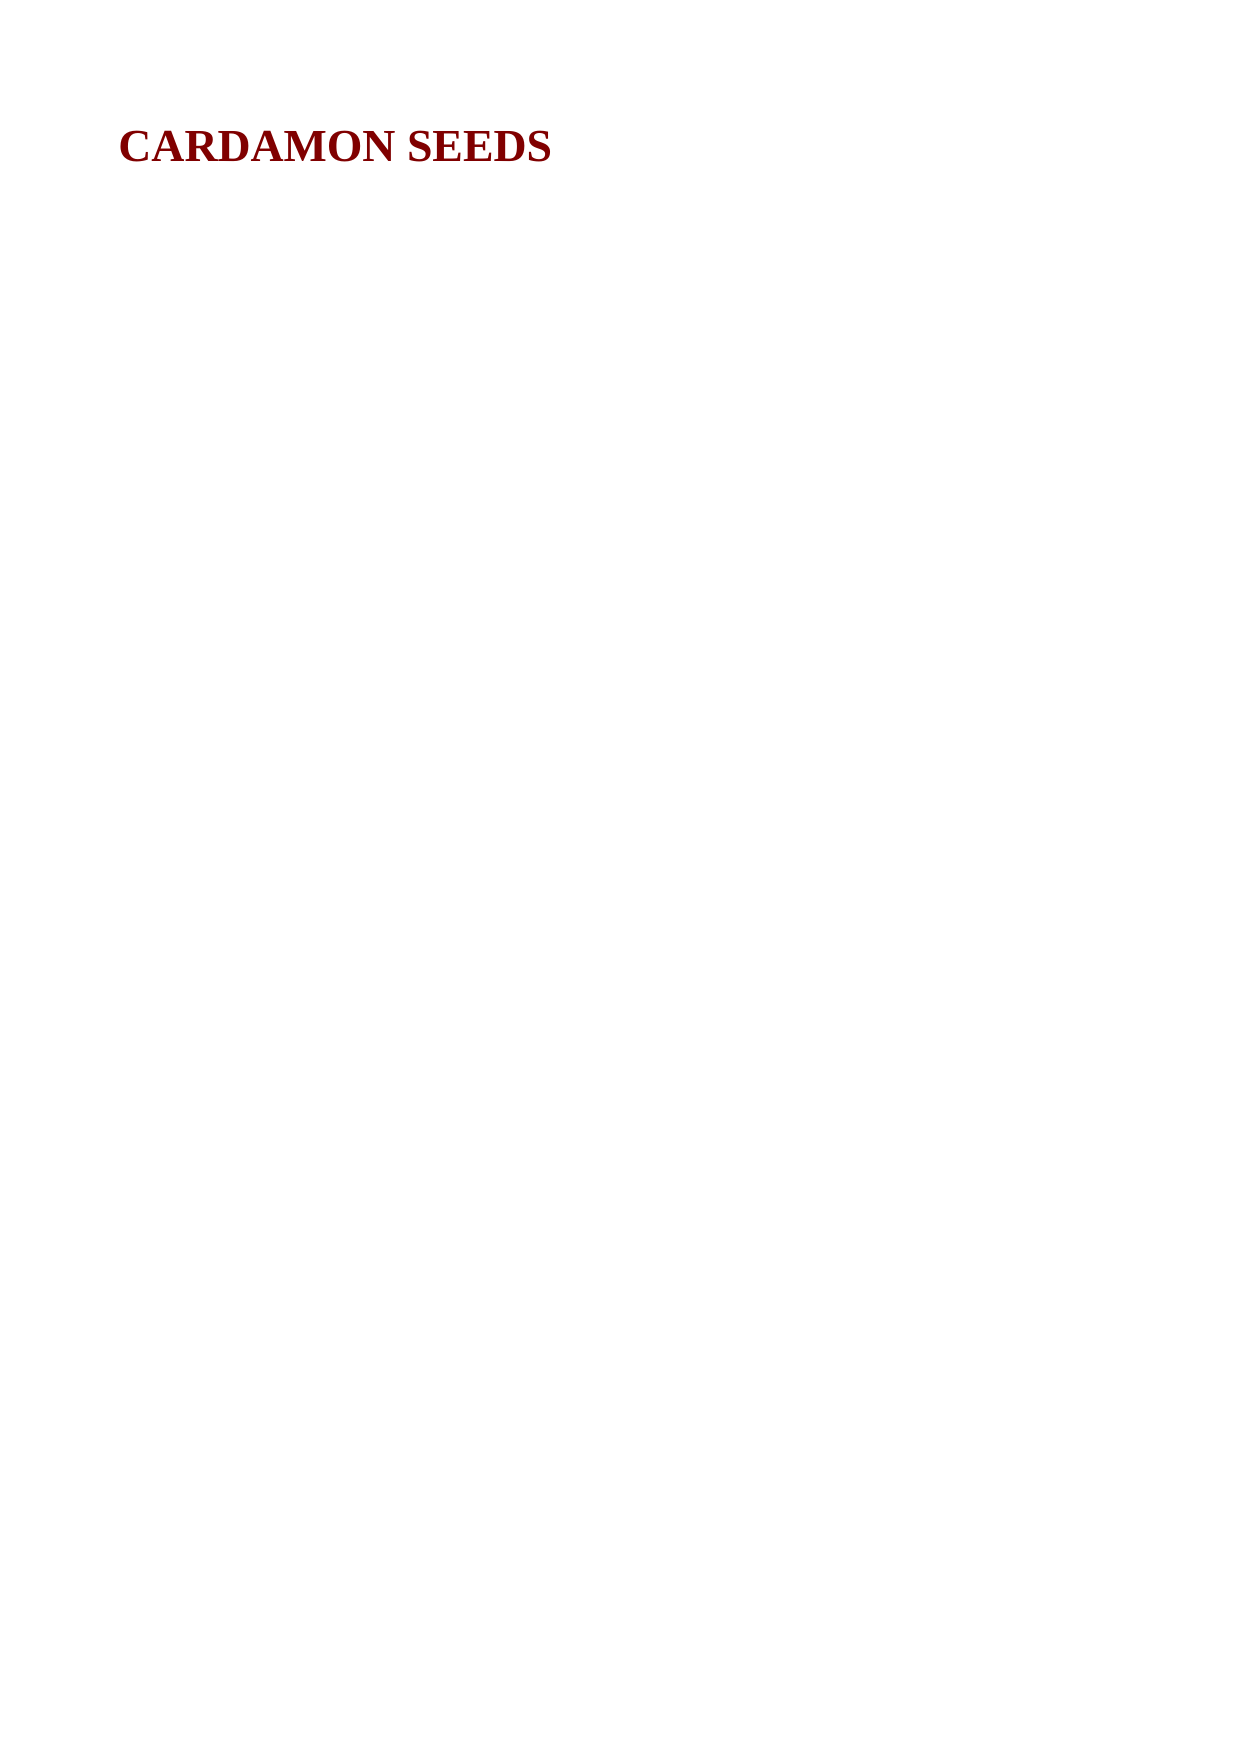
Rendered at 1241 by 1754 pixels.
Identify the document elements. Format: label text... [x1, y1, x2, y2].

text CARDAMON SEEDS [118, 118, 1122, 171]
